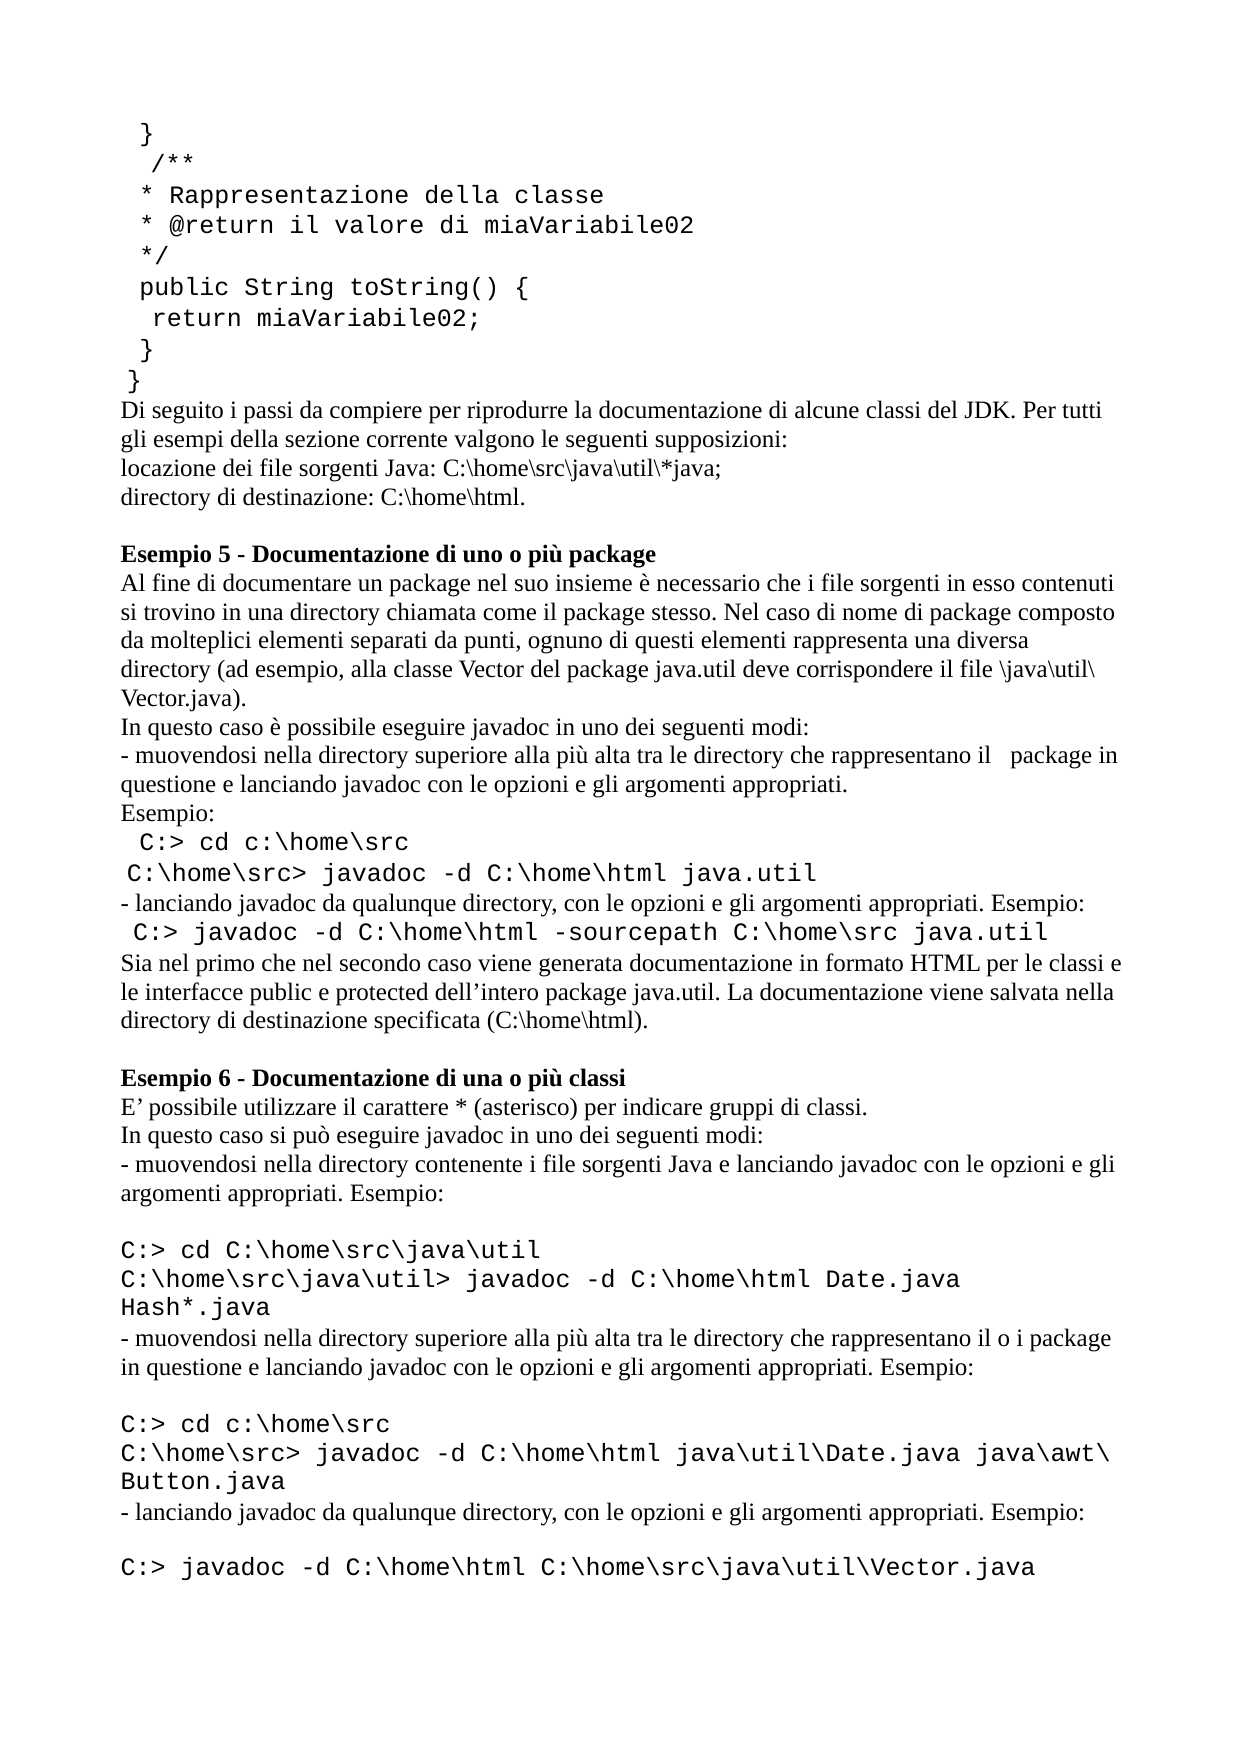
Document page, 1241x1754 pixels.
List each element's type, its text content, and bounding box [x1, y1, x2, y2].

table_cell } /** * Rappresentazione della classe * @return il valore di miaVariabile02 */ public String toString() { return miaVariabile02; } } Di seguito i passi da compiere per riprodurre la documentazione di alcune classi del JDK. Per tutti gli esempi della sezione corrente valgono le seguenti supposizioni: locazione dei file sorgenti Java: C:\home\src\java\util\*java; directory di destinazione: C:\home\html. Esempio 5 - Documentazione di uno o più package Al fine di documentare un package nel suo insieme è necessario che i file sorgenti in esso contenuti si trovino in una directory chiamata come il package stesso. Nel caso di nome di package composto da molteplici elementi separati da punti, ognuno di questi elementi rappresenta una diversa directory (ad esempio, alla classe Vector del package java.util deve corrispondere il file \java\util\Vector.java). In questo caso è possibile eseguire javadoc in uno dei seguenti modi: - muovendosi nella directory superiore alla più alta tra le directory che rappresentano il package in questione e lanciando javadoc con le opzioni e gli argomenti appropriati. Esempio: C:> cd c:\home\src C:\home\src> javadoc -d C:\home\html java.util - lanciando javadoc da qualunque directory, con le opzioni e gli argomenti appropriati. Esempio: C:> javadoc -d C:\home\html -sourcepath C:\home\src java.util Sia nel primo che nel secondo caso viene generata documentazione in formato HTML per le classi e le interfacce public e protected dell’intero package java.util. La documentazione viene salvata nella directory di destinazione specificata (C:\home\html). Esempio 6 - Documentazione di una o più classi E’ possibile utilizzare il carattere * (asterisco) per indicare gruppi di classi. In questo caso si può eseguire javadoc in uno dei seguenti modi: - muovendosi nella directory contenente i file sorgenti Java e lanciando javadoc con le opzioni e gli argomenti appropriati. Esempio: C:> cd C:\home\src\java\util C:\home\src\java\util> javadoc -d C:\home\html Date.java Hash*.java - muovendosi nella directory superiore alla più alta tra le directory che rappresentano il o i package in questione e lanciando javadoc con le opzioni e gli argomenti appropriati. Esempio: C:> cd c:\home\src C:\home\src> javadoc -d C:\home\html java\util\Date.java java\awt\Button.java - lanciando javadoc da qualunque directory, con le opzioni e gli argomenti appropriati. Esempio: C:> javadoc -d C:\home\html C:\home\src\java\util\Vector.java [120, 118, 1122, 1611]
